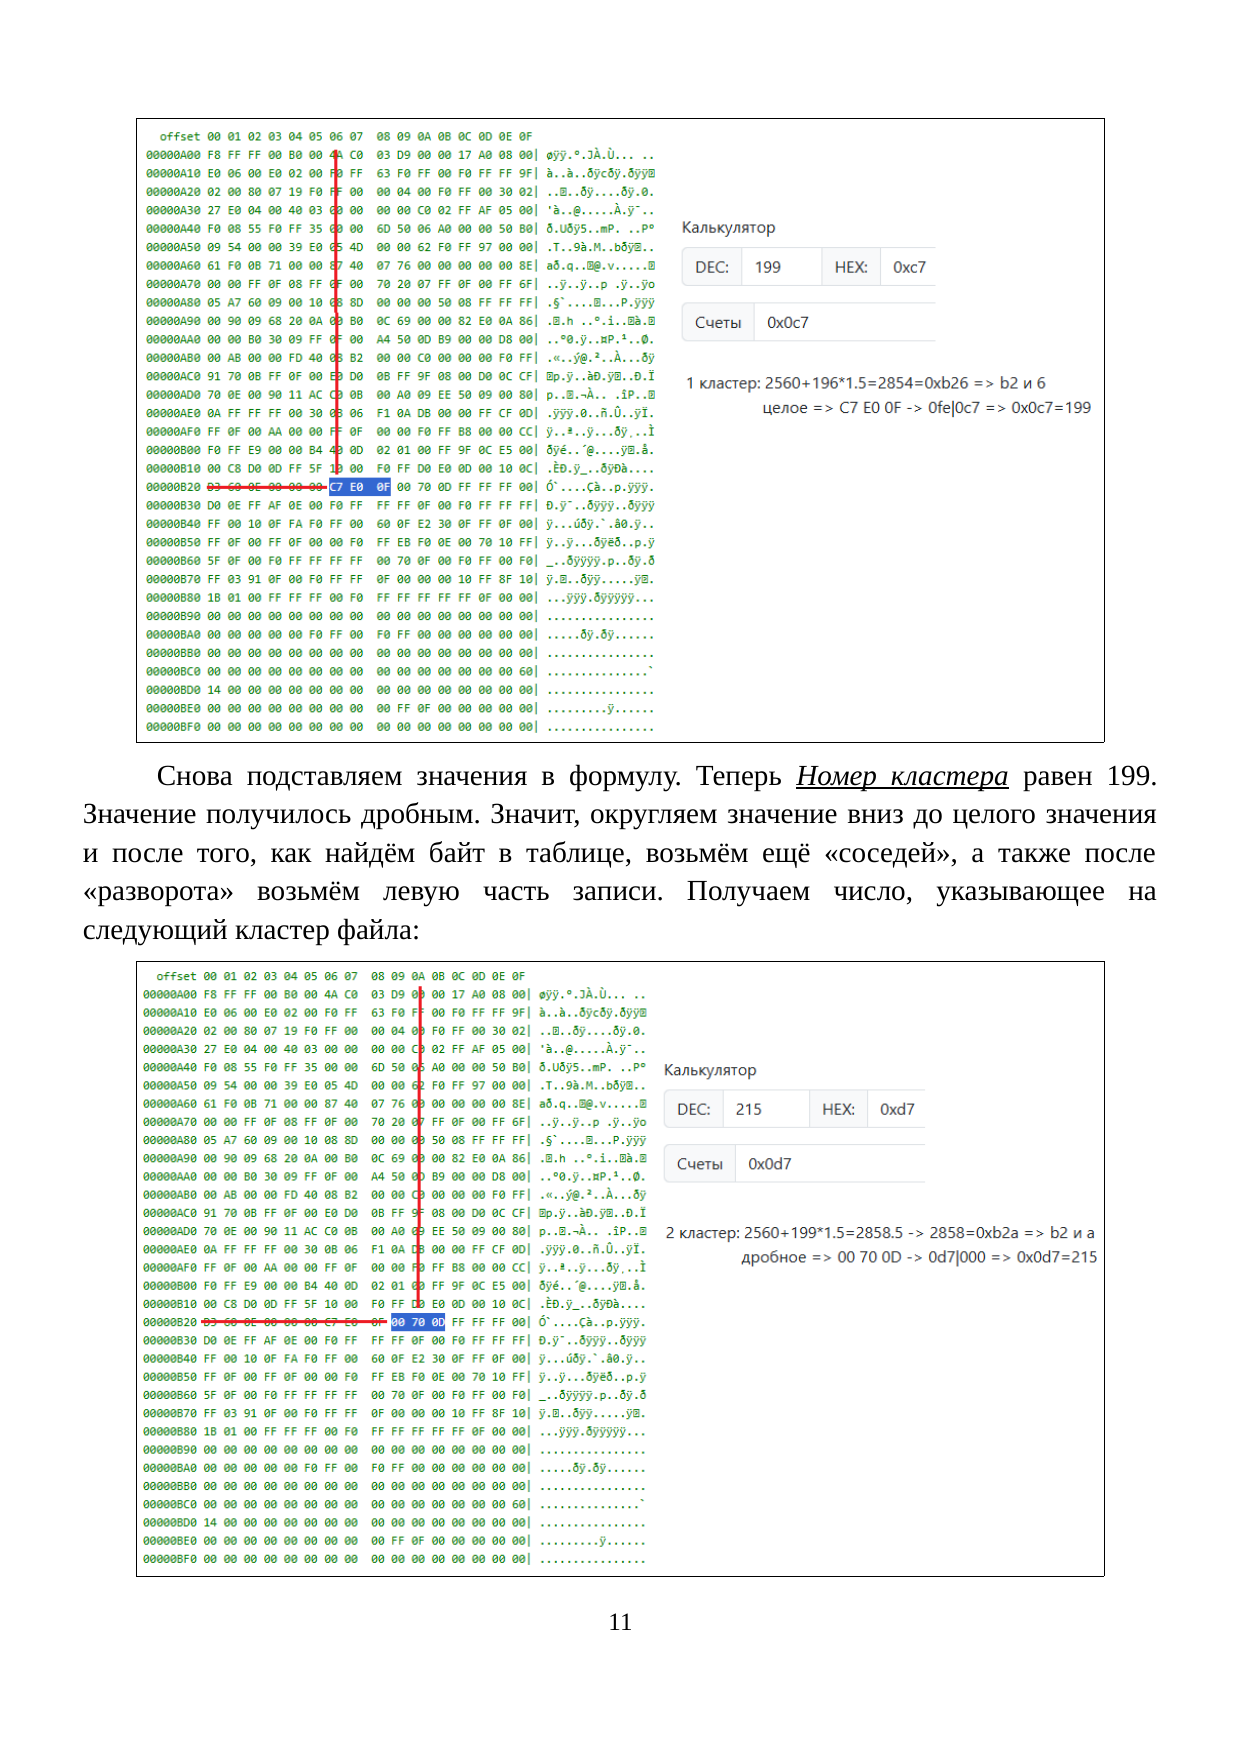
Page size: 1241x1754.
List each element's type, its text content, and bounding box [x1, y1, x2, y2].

text Снова подставляем значения в формулу. Теперь Номер кластера равен 199. Значение получилось дробным. Значит, округляем значение вниз до целого значения и после того, как найдём байт в таблице, возьмём ещё «соседей», а также после «разворота» возьмём левую часть записи. Получаем число, указывающее на следующий кластер файла: [83, 758, 1157, 946]
picture [139, 121, 1101, 740]
picture [139, 964, 1101, 1573]
